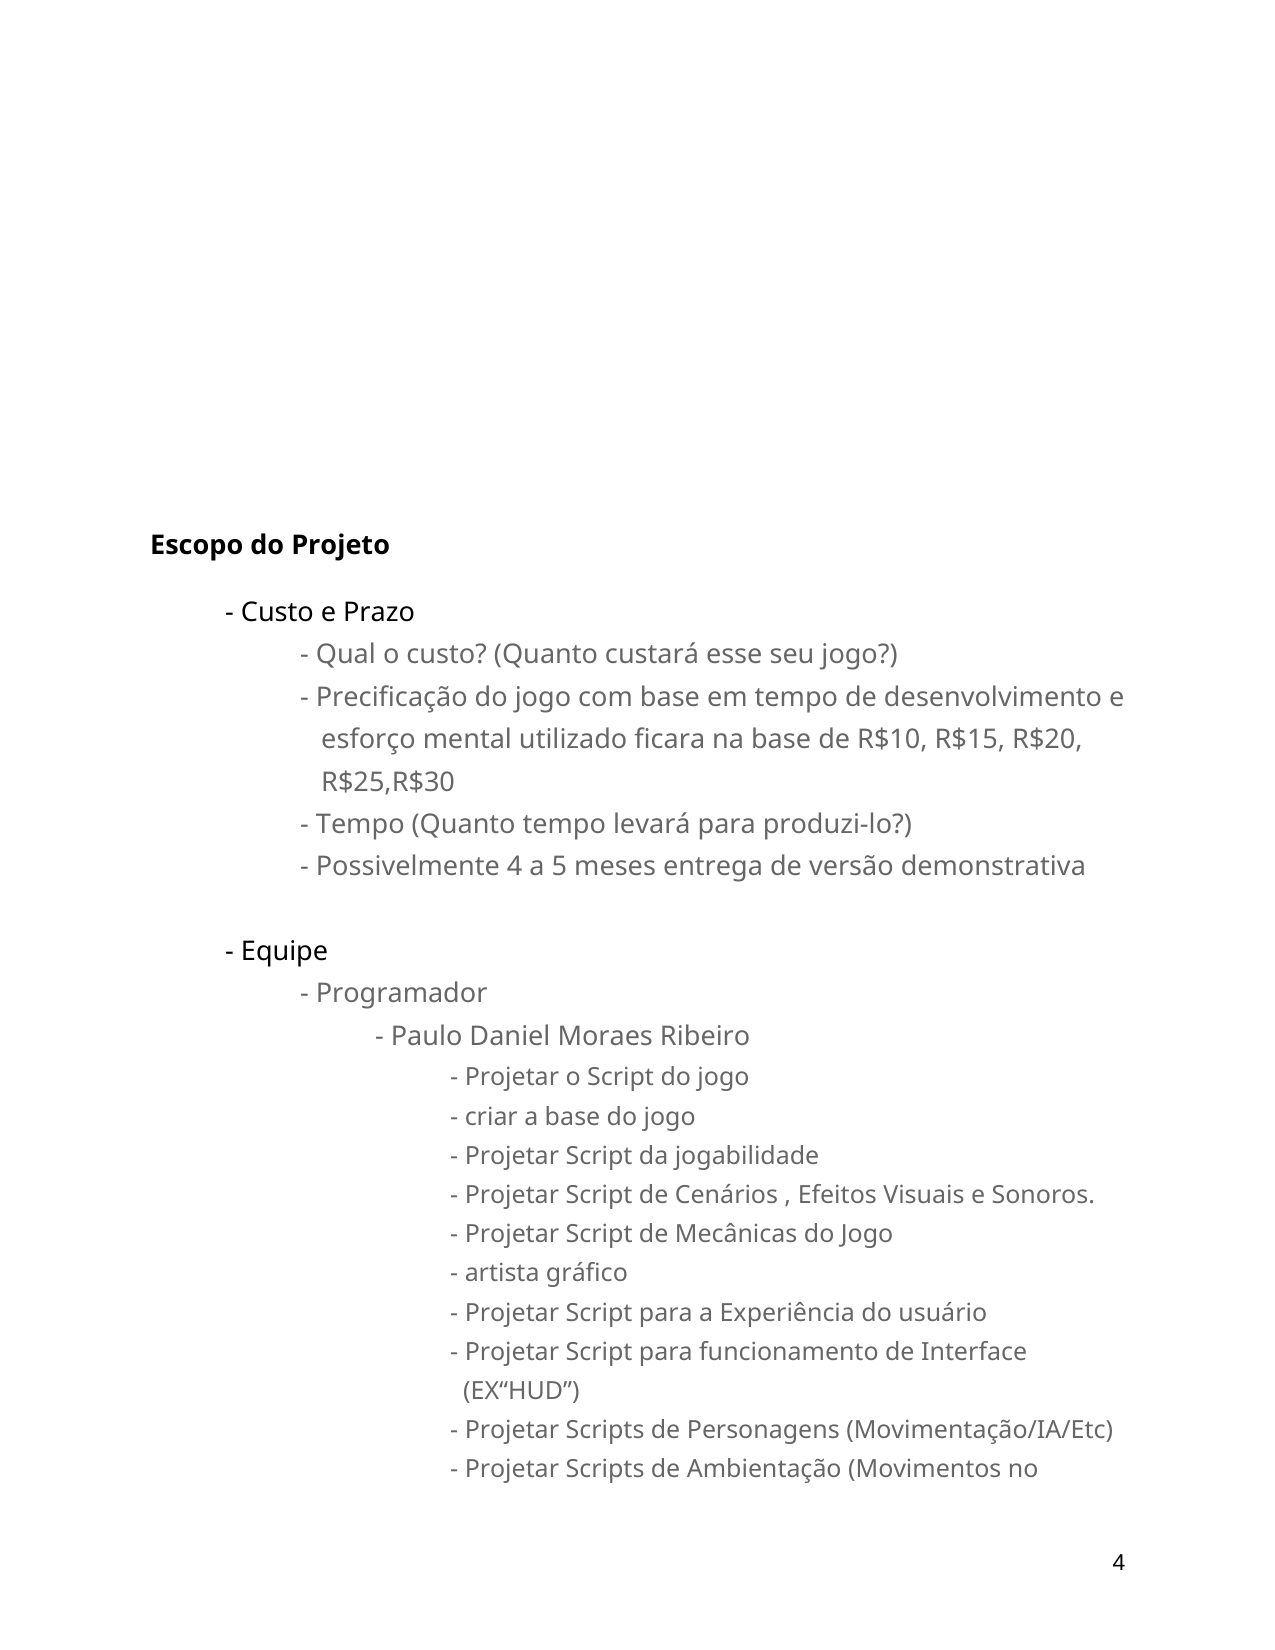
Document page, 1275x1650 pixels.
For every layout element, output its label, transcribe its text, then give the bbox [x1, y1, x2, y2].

text esforço mental utilizado ficara na base de R$10, R$15, R$20, [225, 719, 1125, 756]
text - Projetar Script de Mecânicas do Jogo [450, 1216, 1125, 1250]
text (EX“HUD”) [375, 1372, 1125, 1407]
subtitle Escopo do Projeto [150, 525, 1125, 562]
text - Projetar Scripts de Ambientação (Movimentos no [150, 1451, 1125, 1485]
text R$25,R$30 [225, 762, 1125, 799]
text - artista gráfico [450, 1255, 1125, 1289]
text - Qual o custo? (Quanto custará esse seu jogo?) [150, 635, 1125, 672]
text - Tempo (Quanto tempo levará para produzi-lo?) [225, 804, 1125, 841]
text - Paulo Daniel Moraes Ribeiro [150, 1016, 1125, 1053]
text - Equipe [150, 932, 1125, 968]
text - Projetar Script de Cenários , Efeitos Visuais e Sonoros. [150, 1177, 1125, 1211]
text - Custo e Prazo [150, 592, 1125, 629]
text - Projetar Script para a Experiência do usuário [450, 1294, 1125, 1328]
text - Projetar Script da jogabilidade [150, 1137, 1125, 1172]
text - Precificação do jogo com base em tempo de desenvolvimento e [225, 677, 1125, 714]
text - criar a base do jogo [150, 1098, 1125, 1132]
text - Projetar o Script do jogo [150, 1059, 1125, 1093]
text - Projetar Scripts de Personagens (Movimentação/IA/Etc) [450, 1412, 1125, 1446]
text - Possivelmente 4 a 5 meses entrega de versão demonstrativa [225, 847, 1125, 884]
text - Programador [150, 974, 1125, 1011]
text - Projetar Script para funcionamento de Interface [375, 1333, 1125, 1367]
